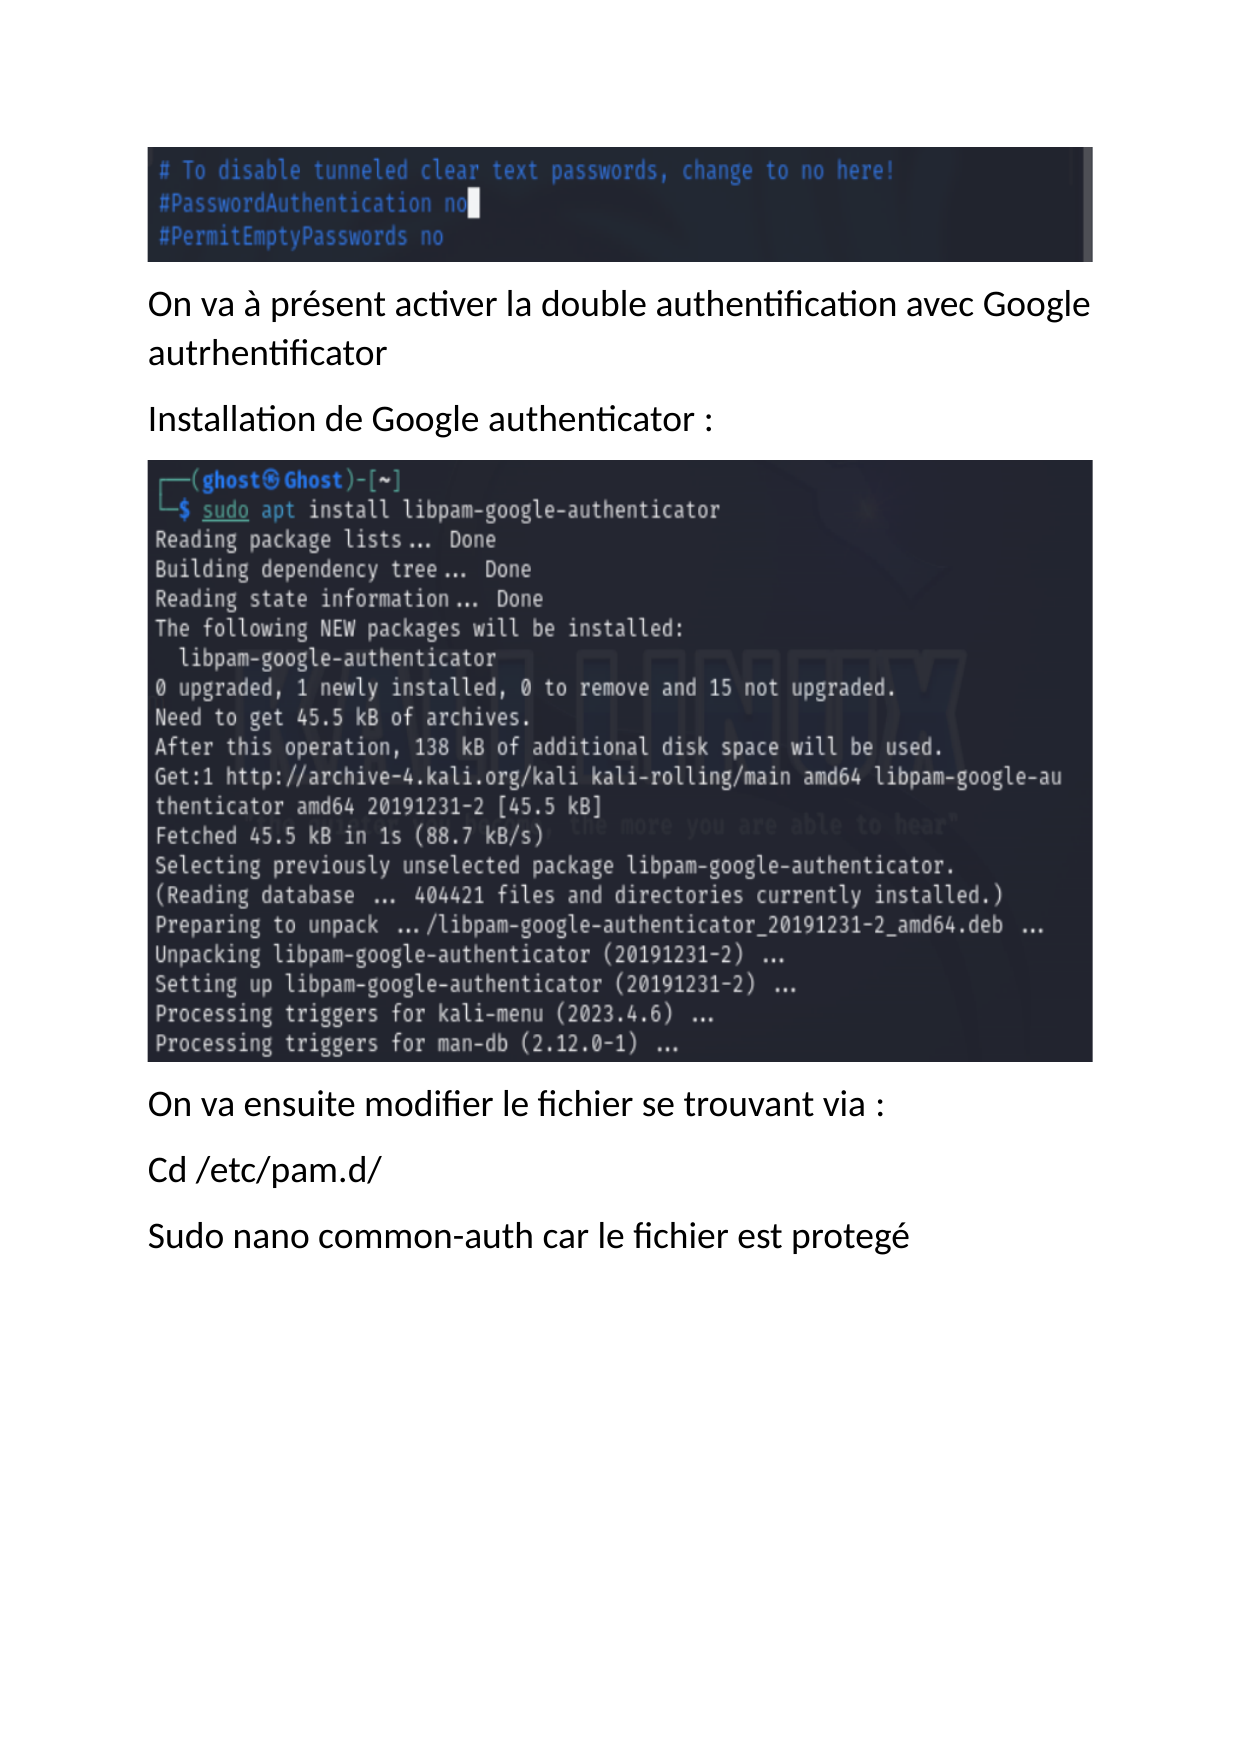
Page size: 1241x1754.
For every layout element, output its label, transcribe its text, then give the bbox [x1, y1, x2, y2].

text On va ensuite modifier le fichier se trouvant via : [148, 1080, 1093, 1126]
text Installation de Google authenticator : [148, 395, 1093, 441]
text On va à présent activer la double authentification avec Google autrhentificator [148, 280, 1093, 375]
text Sudo nano common-auth car le fichier est protegé [148, 1212, 1093, 1257]
text Cd /etc/pam.d/ [148, 1146, 1093, 1192]
